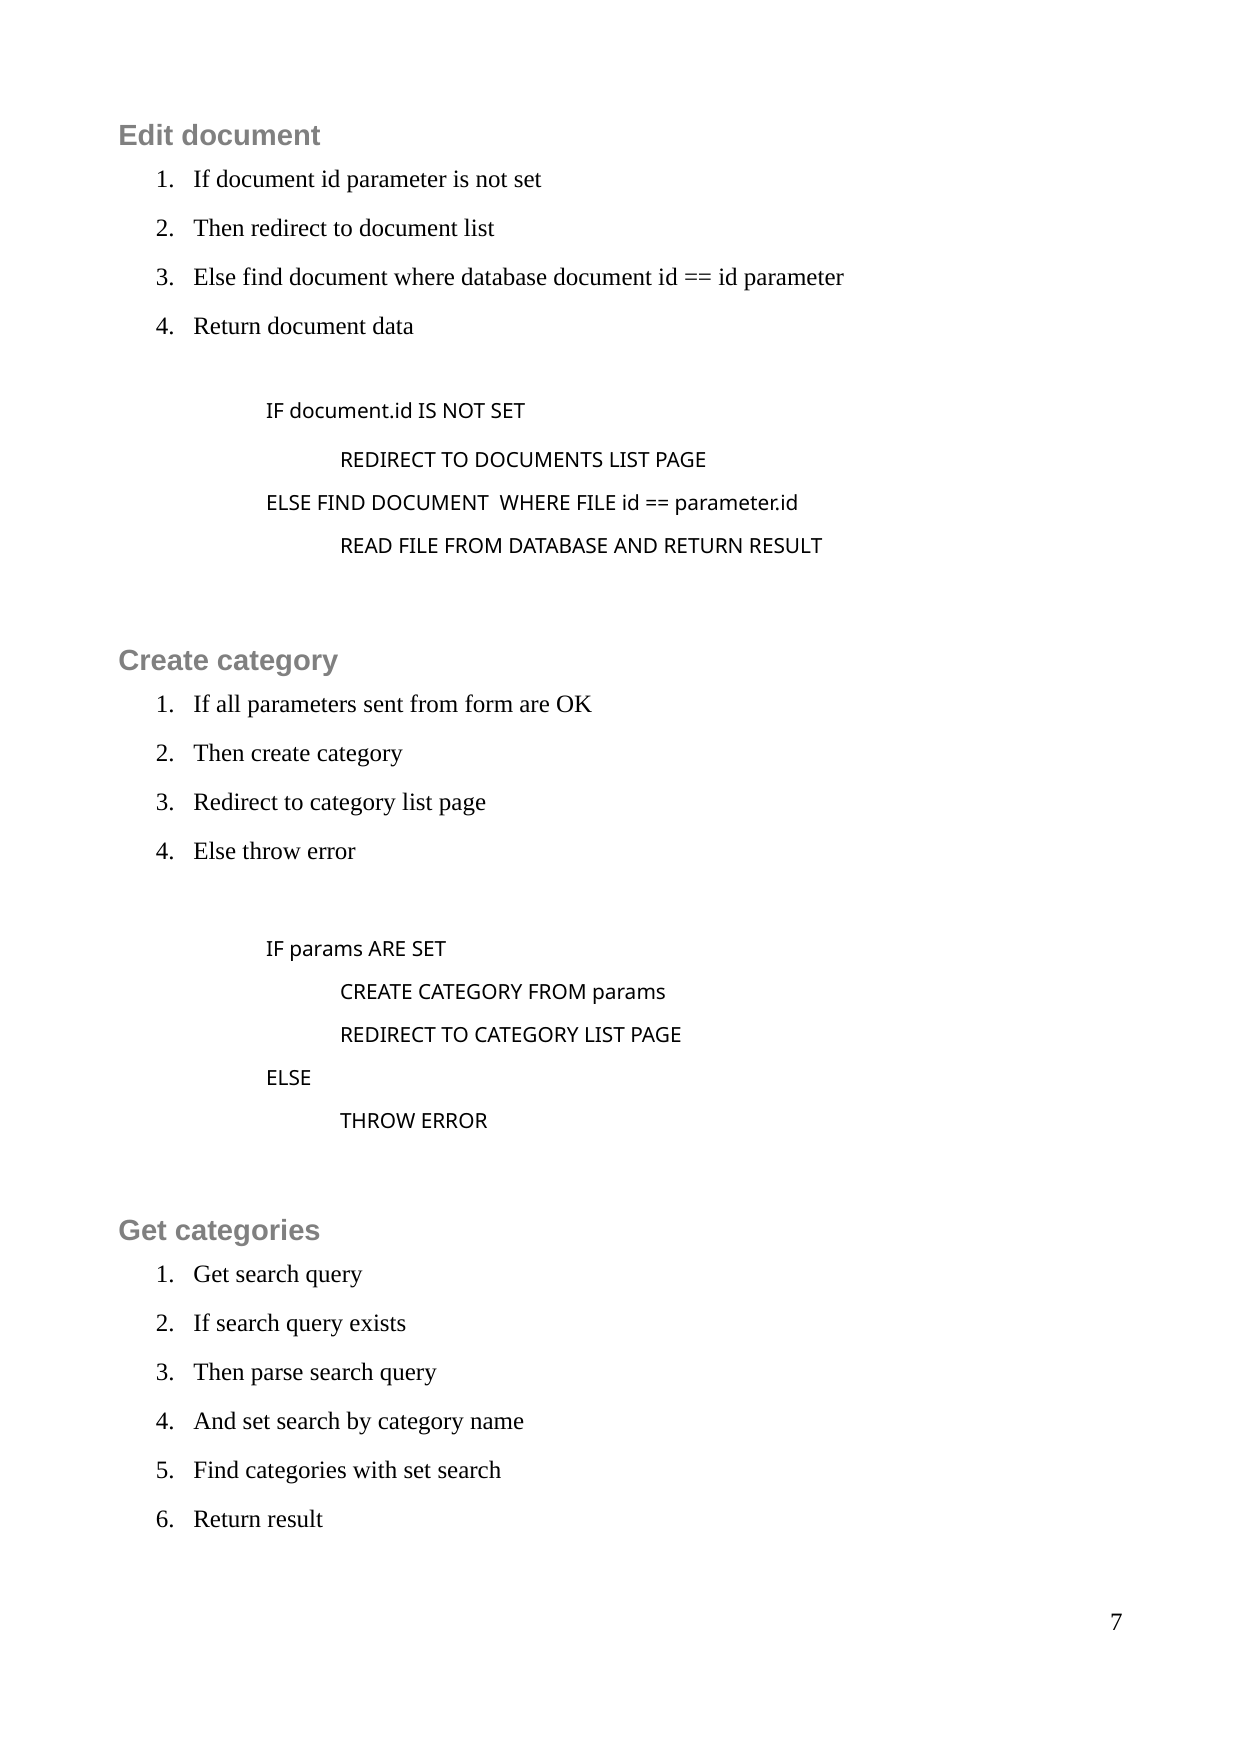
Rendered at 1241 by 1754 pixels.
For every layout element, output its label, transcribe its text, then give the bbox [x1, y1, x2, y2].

text ELSE FIND DOCUMENT WHERE FILE id == parameter.id [266, 488, 1122, 516]
list Then redirect to document list [156, 213, 1122, 242]
list Then parse search query [156, 1357, 1122, 1386]
list Return result [156, 1504, 1122, 1533]
subtitle Get categories [118, 1213, 1122, 1247]
text REDIRECT TO DOCUMENTS LIST PAGE [266, 445, 1122, 473]
list And set search by category name [156, 1406, 1122, 1435]
list Then create category [156, 738, 1122, 767]
list Else throw error [156, 836, 1122, 865]
text CREATE CATEGORY FROM params [266, 977, 1122, 1006]
subtitle Edit document [118, 118, 1122, 152]
list Get search query [156, 1259, 1122, 1288]
text READ FILE FROM DATABASE AND RETURN RESULT [118, 531, 1122, 559]
text IF document.id IS NOT SET [118, 360, 1122, 424]
text IF params ARE SET [266, 934, 1122, 963]
list Find categories with set search [156, 1456, 1122, 1484]
list Redirect to category list page [156, 787, 1122, 816]
text THROW ERROR [266, 1107, 1122, 1135]
subtitle Create category [118, 643, 1122, 677]
text ELSE [266, 1063, 1122, 1092]
list If all parameters sent from form are OK [156, 689, 1122, 718]
list Else find document where database document id == id parameter [156, 262, 1122, 291]
list Return document data [156, 311, 1122, 340]
list If document id parameter is not set [156, 164, 1122, 193]
text REDIRECT TO CATEGORY LIST PAGE [266, 1021, 1122, 1049]
list If search query exists [156, 1308, 1122, 1337]
